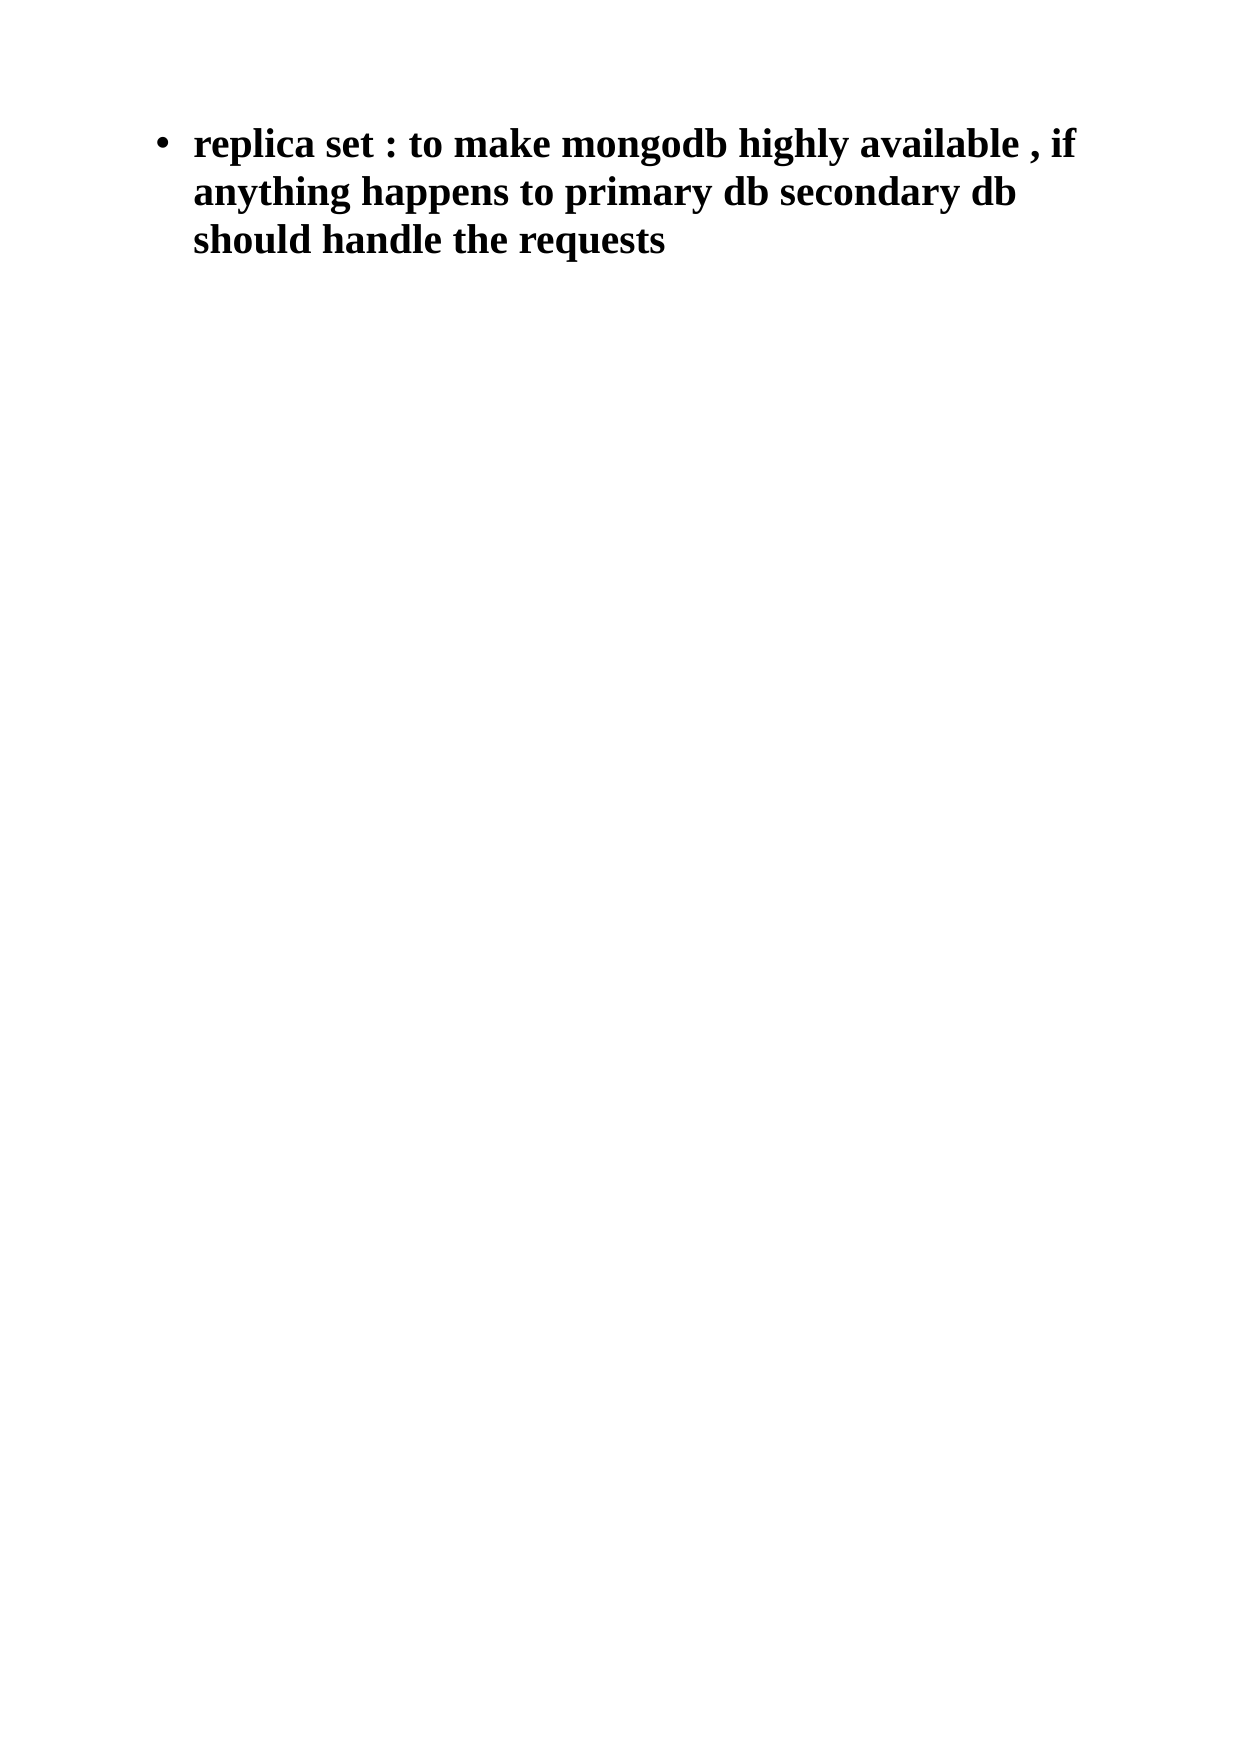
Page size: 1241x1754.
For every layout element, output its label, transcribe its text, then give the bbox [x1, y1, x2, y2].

list replica set : to make mongodb highly available , if anything happens to primary db secondary db should handle the requests [156, 118, 1122, 262]
